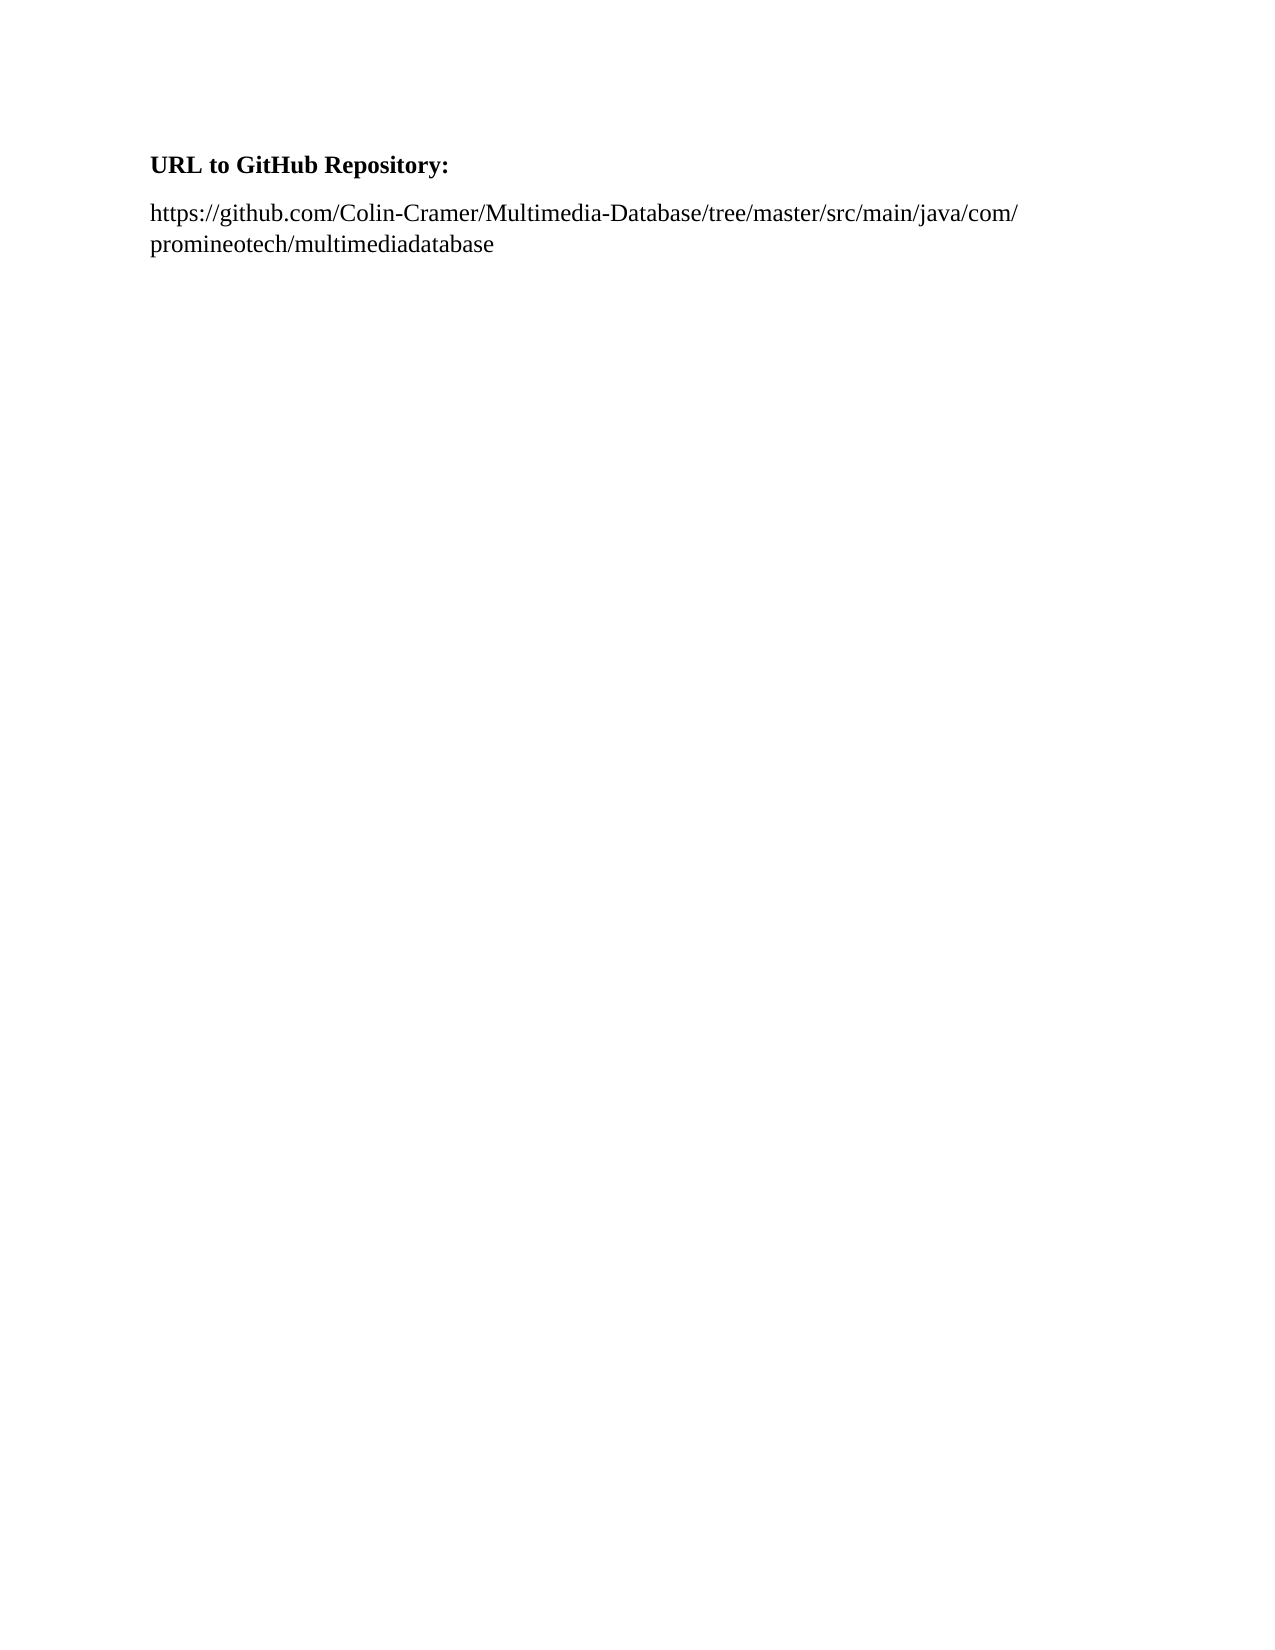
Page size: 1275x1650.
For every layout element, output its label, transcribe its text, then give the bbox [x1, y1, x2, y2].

text URL to GitHub Repository: [150, 150, 1125, 179]
text https://github.com/Colin-Cramer/Multimedia-Database/tree/master/src/main/java/com/promineotech/multimediadatabase [150, 198, 1125, 257]
